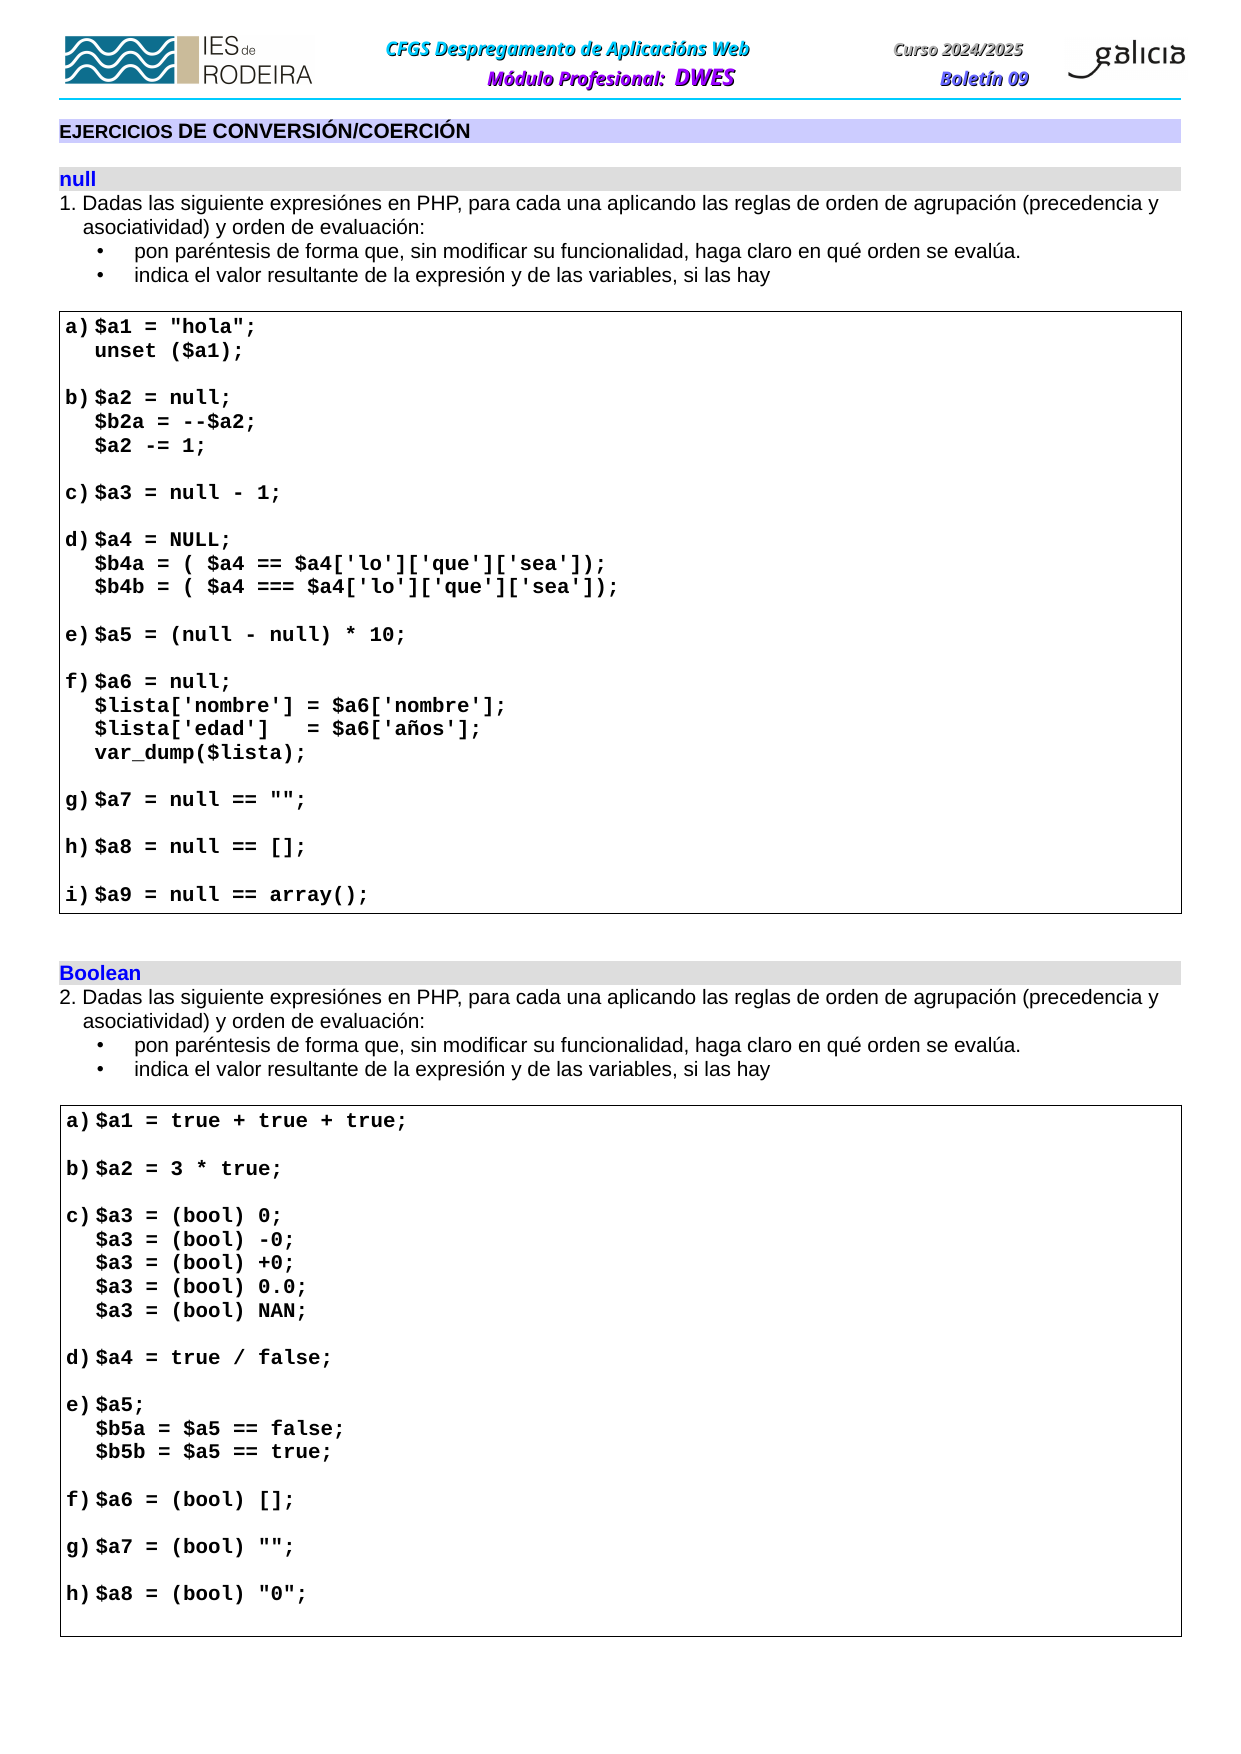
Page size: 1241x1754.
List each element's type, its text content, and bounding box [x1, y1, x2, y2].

text 1. Dadas las siguiente expresiónes en PHP, para cada una aplicando las reglas de orden de agrupación (precedencia y asociatividad) y orden de evaluación: [59, 191, 1181, 239]
list pon paréntesis de forma que, sin modificar su funcionalidad, haga claro en qué orden se evalúa. [97, 239, 1181, 263]
list indica el valor resultante de la expresión y de las variables, si las hay [97, 263, 1181, 287]
text 2. Dadas las siguiente expresiónes en PHP, para cada una aplicando las reglas de orden de agrupación (precedencia y asociatividad) y orden de evaluación: [59, 985, 1181, 1033]
table_header $a1 = "hola"; unset ($a1); $a2 = null; $b2a = --$a2; $a2 -= 1; $a3 = null - 1; $a4 = NULL; $b4a = ( $a4 == $a4['lo']['que']['sea']); $b4b = ( $a4 === $a4['lo']['que']['sea']); $a5 = (null - null) * 10; $a6 = null; $lista['nombre'] = $a6['nombre']; $lista['edad'] = $a6['años']; var_dump($lista); $a7 = null == ""; $a8 = null == []; $a9 = null == array(); [60, 312, 1181, 913]
text null [59, 167, 1181, 191]
table_header $a1 = true + true + true; $a2 = 3 * true; $a3 = (bool) 0; $a3 = (bool) -0; $a3 = (bool) +0; $a3 = (bool) 0.0; $a3 = (bool) NAN; $a4 = true / false; $a5; $b5a = $a5 == false; $b5b = $a5 == true; $a6 = (bool) []; $a7 = (bool) ""; $a8 = (bool) "0"; $a9 = (bool) "-0"; $a10 = (bool) "+0"; $a11 = (bool) "0000"; $a12 = (bool) "0E10"; $a13 = (bool) "0.0"; $a14 = (bool) "false"; $a15 = (bool) 0.00000000000000000001; $a16 = (bool) ~0; $a17 = (bool) new stdClass; [61, 1106, 1181, 1636]
list pon paréntesis de forma que, sin modificar su funcionalidad, haga claro en qué orden se evalúa. [97, 1033, 1181, 1057]
picture [1069, 37, 1190, 82]
picture [64, 35, 315, 85]
text EJERCICIOS DE CONVERSIÓN/COERCIÓN [59, 119, 1181, 143]
list indica el valor resultante de la expresión y de las variables, si las hay [97, 1057, 1181, 1081]
text Boolean [59, 961, 1181, 985]
